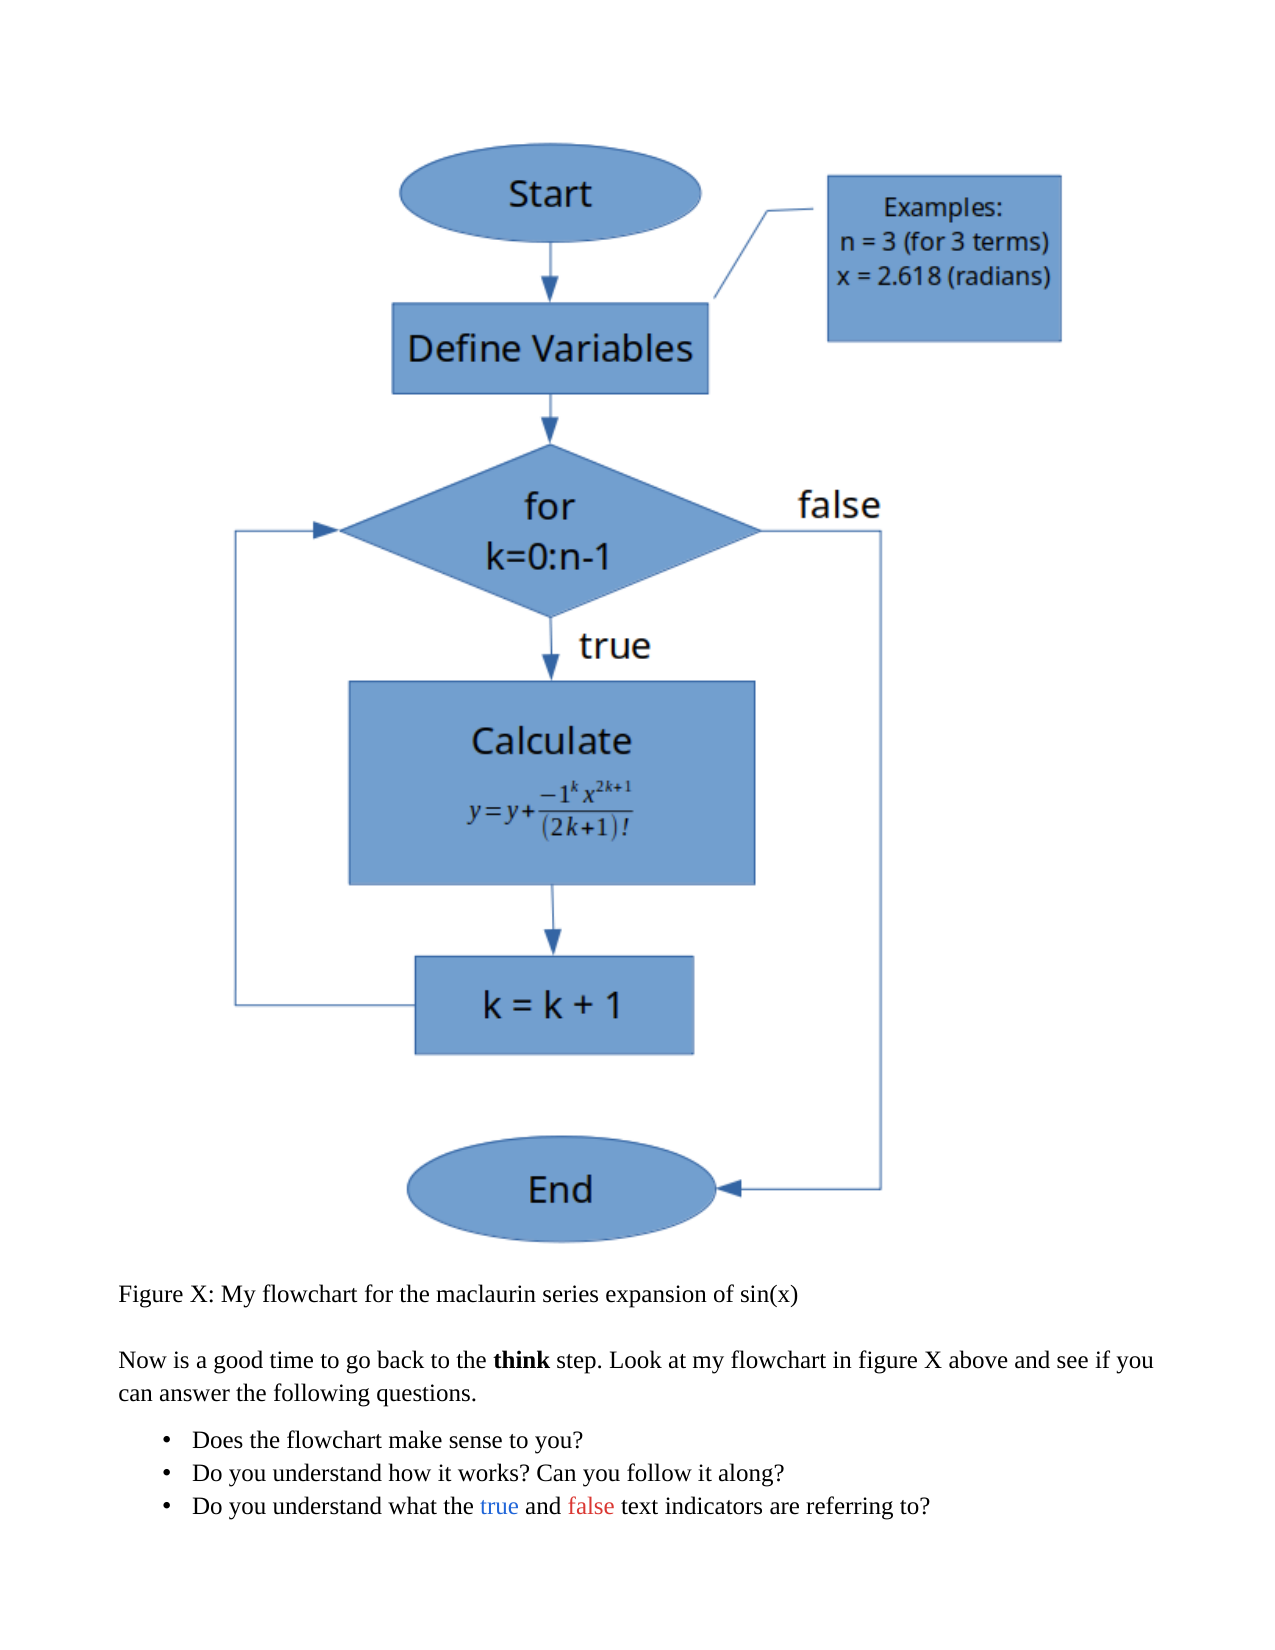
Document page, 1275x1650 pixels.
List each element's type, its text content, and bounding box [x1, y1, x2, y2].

list Do you understand how it works? Can you follow it along? [162, 1458, 1157, 1487]
picture [118, 118, 1084, 1275]
text Figure X: My flowchart for the maclaurin series expansion of sin(x) [118, 1279, 1157, 1307]
text Now is a good time to go back to the think step. Look at my flowchart in figure X above and see if you can answer the following questions. [118, 1345, 1157, 1406]
list Does the flowchart make sense to you? [162, 1425, 1157, 1454]
list Do you understand what the true and false text indicators are referring to? [162, 1491, 1157, 1520]
